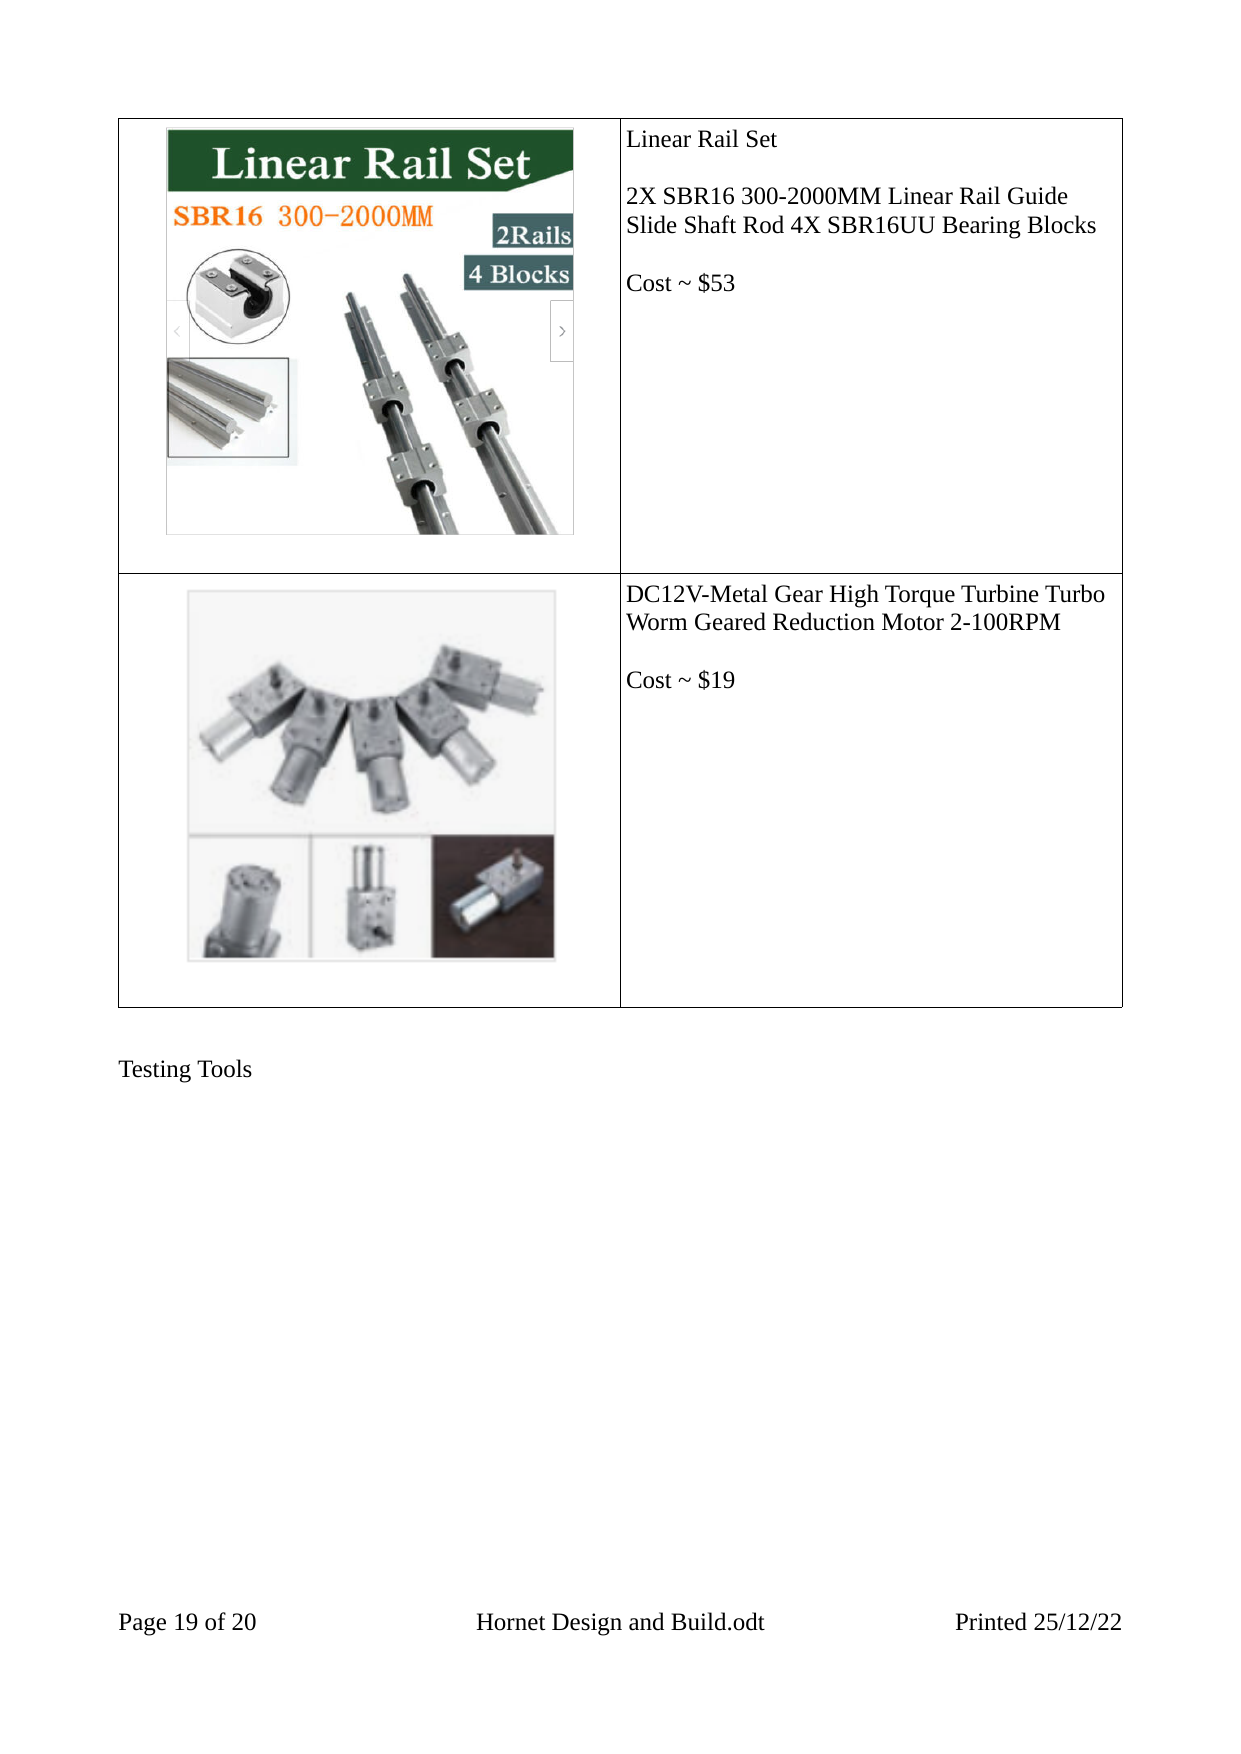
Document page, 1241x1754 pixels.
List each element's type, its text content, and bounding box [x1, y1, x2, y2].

table_cell [119, 574, 620, 1007]
text Testing Tools [118, 1054, 1122, 1083]
picture [161, 123, 577, 539]
picture [171, 578, 567, 973]
table_cell Linear Rail Set 2X SBR16 300-2000MM Linear Rail Guide Slide Shaft Rod 4X SBR16UU Bearing Blocks Cost ~ $53 [621, 119, 1122, 573]
table_cell DC12V-Metal Gear High Torque Turbine Turbo Worm Geared Reduction Motor 2-100RPM Cost ~ $19 [621, 574, 1122, 1007]
table_cell [119, 119, 620, 573]
